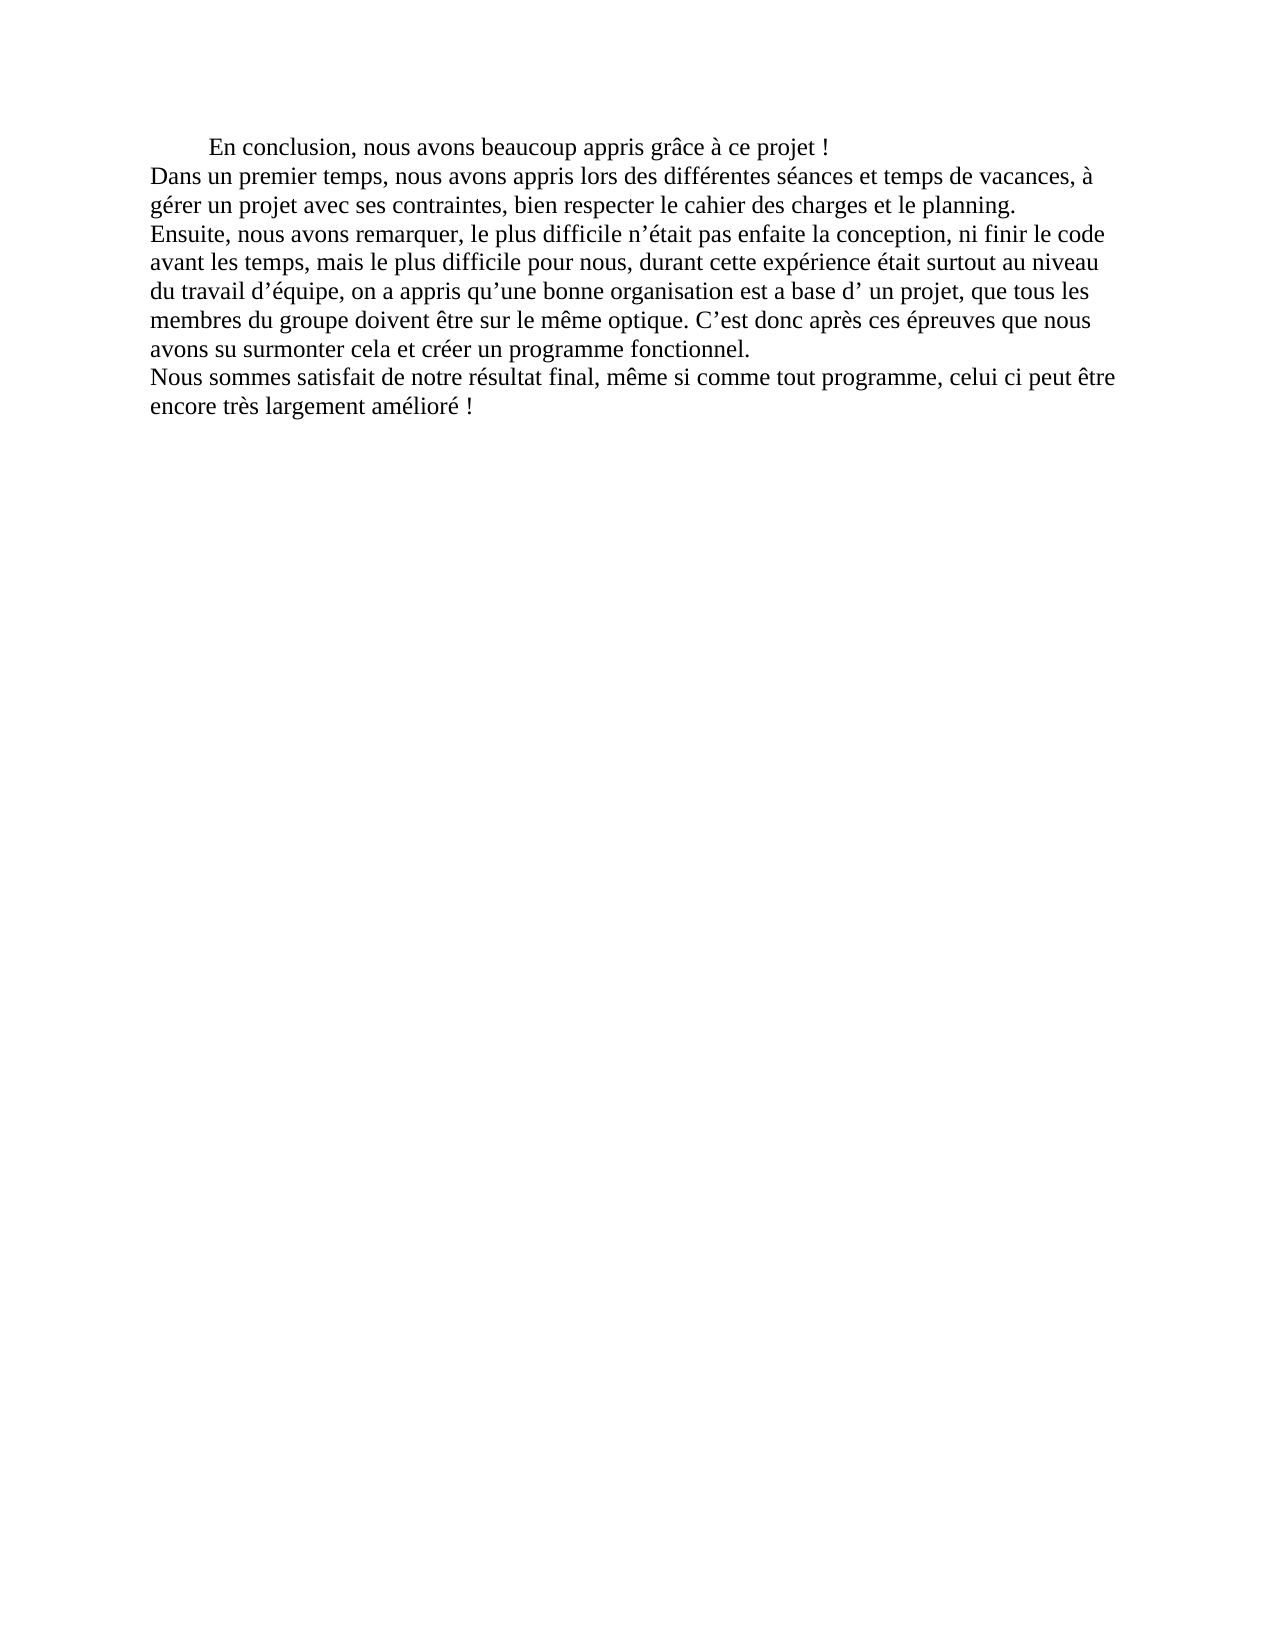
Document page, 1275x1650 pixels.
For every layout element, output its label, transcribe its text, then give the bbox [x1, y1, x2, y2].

text Nous sommes satisfait de notre résultat final, même si comme tout programme, celui ci peut être encore très largement amélioré ! [150, 362, 1125, 420]
text En conclusion, nous avons beaucoup appris grâce à ce projet ! [150, 132, 1125, 161]
text Ensuite, nous avons remarquer, le plus difficile n’était pas enfaite la conception, ni finir le code avant les temps, mais le plus difficile pour nous, durant cette expérience était surtout au niveau du travail d’équipe, on a appris qu’une bonne organisation est a base d’ un projet, que tous les membres du groupe doivent être sur le même optique. C’est donc après ces épreuves que nous avons su surmonter cela et créer un programme fonctionnel. [150, 219, 1125, 362]
text Dans un premier temps, nous avons appris lors des différentes séances et temps de vacances, à gérer un projet avec ses contraintes, bien respecter le cahier des charges et le planning. [150, 161, 1125, 219]
